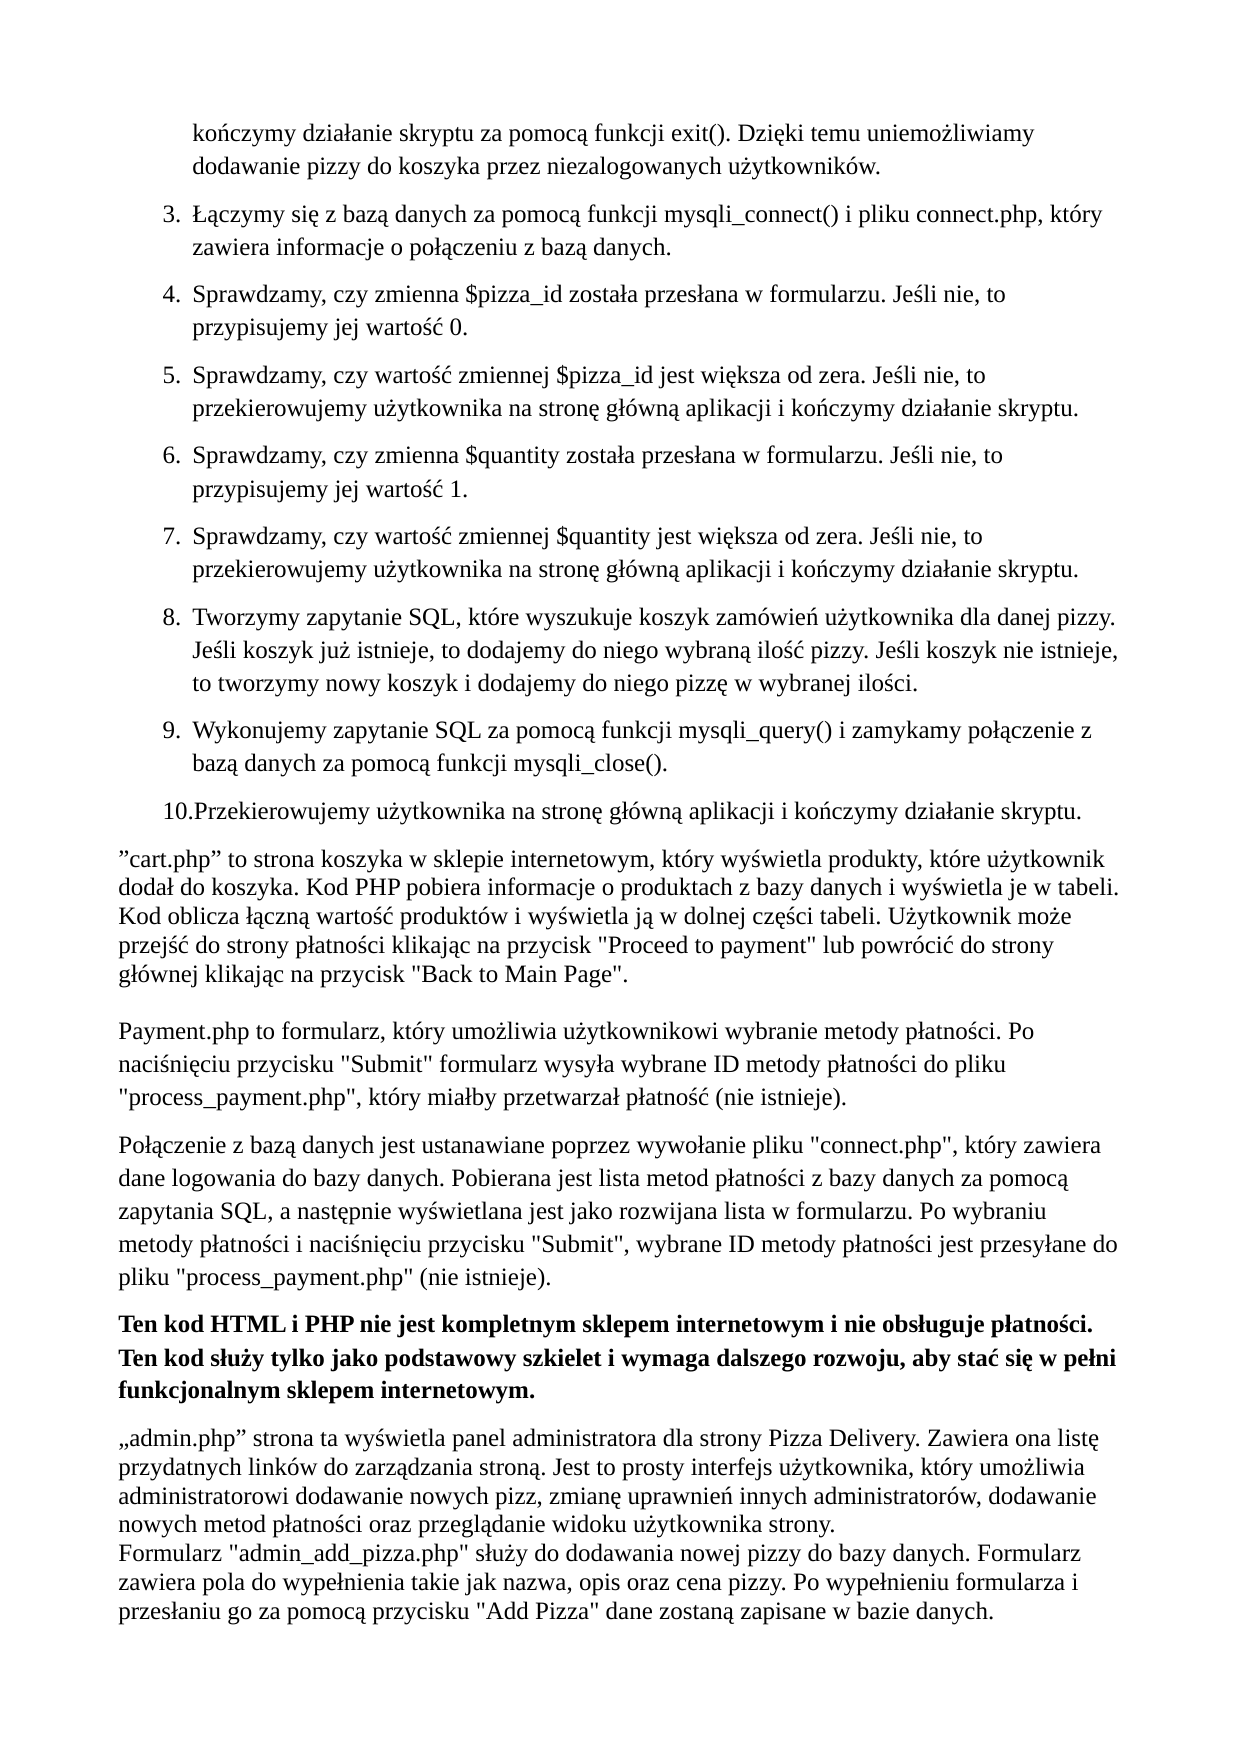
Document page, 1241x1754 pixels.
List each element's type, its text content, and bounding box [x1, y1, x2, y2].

text ”cart.php” to strona koszyka w sklepie internetowym, który wyświetla produkty, które użytkownik dodał do koszyka. Kod PHP pobiera informacje o produktach z bazy danych i wyświetla je w tabeli. Kod oblicza łączną wartość produktów i wyświetla ją w dolnej części tabeli. Użytkownik może przejść do strony płatności klikając na przycisk "Proceed to payment" lub powrócić do strony głównej klikając na przycisk "Back to Main Page". [118, 844, 1122, 987]
list Sprawdzamy, czy zmienna $pizza_id została przesłana w formularzu. Jeśli nie, to przypisujemy jej wartość 0. [162, 279, 1122, 341]
text Połączenie z bazą danych jest ustanawiane poprzez wywołanie pliku "connect.php", który zawiera dane logowania do bazy danych. Pobierana jest lista metod płatności z bazy danych za pomocą zapytania SQL, a następnie wyświetlana jest jako rozwijana lista w formularzu. Po wybraniu metody płatności i naciśnięciu przycisku "Submit", wybrane ID metody płatności jest przesyłane do pliku "process_payment.php" (nie istnieje). [118, 1130, 1122, 1291]
text Ten kod HTML i PHP nie jest kompletnym sklepem internetowym i nie obsługuje płatności. Ten kod służy tylko jako podstawowy szkielet i wymaga dalszego rozwoju, aby stać się w pełni funkcjonalnym sklepem internetowym. [118, 1309, 1122, 1404]
list Tworzymy zapytanie SQL, które wyszukuje koszyk zamówień użytkownika dla danej pizzy. Jeśli koszyk już istnieje, to dodajemy do niego wybraną ilość pizzy. Jeśli koszyk nie istnieje, to tworzymy nowy koszyk i dodajemy do niego pizzę w wybranej ilości. [162, 602, 1122, 697]
list Sprawdzamy, czy zmienna $quantity została przesłana w formularzu. Jeśli nie, to przypisujemy jej wartość 1. [162, 441, 1122, 502]
list Łączymy się z bazą danych za pomocą funkcji mysqli_connect() i pliku connect.php, który zawiera informacje o połączeniu z bazą danych. [162, 199, 1122, 261]
text Payment.php to formularz, który umożliwia użytkownikowi wybranie metody płatności. Po naciśnięciu przycisku "Submit" formularz wysyła wybrane ID metody płatności do pliku "process_payment.php", który miałby przetwarzał płatność (nie istnieje). [118, 1016, 1122, 1111]
text „admin.php” strona ta wyświetla panel administratora dla strony Pizza Delivery. Zawiera ona listę przydatnych linków do zarządzania stroną. Jest to prosty interfejs użytkownika, który umożliwia administratorowi dodawanie nowych pizz, zmianę uprawnień innych administratorów, dodawanie nowych metod płatności oraz przeglądanie widoku użytkownika strony. [118, 1423, 1122, 1538]
list Wykonujemy zapytanie SQL za pomocą funkcji mysqli_query() i zamykamy połączenie z bazą danych za pomocą funkcji mysqli_close(). [162, 716, 1122, 777]
text Formularz "admin_add_pizza.php" służy do dodawania nowej pizzy do bazy danych. Formularz zawiera pola do wypełnienia takie jak nazwa, opis oraz cena pizzy. Po wypełnieniu formularza i przesłaniu go za pomocą przycisku "Add Pizza" dane zostaną zapisane w bazie danych. [118, 1538, 1122, 1624]
list kończymy działanie skryptu za pomocą funkcji exit(). Dzięki temu uniemożliwiamy dodawanie pizzy do koszyka przez niezalogowanych użytkowników. [162, 118, 1122, 180]
list Przekierowujemy użytkownika na stronę główną aplikacji i kończymy działanie skryptu. [162, 796, 1122, 825]
list Sprawdzamy, czy wartość zmiennej $quantity jest większa od zera. Jeśli nie, to przekierowujemy użytkownika na stronę główną aplikacji i kończymy działanie skryptu. [162, 521, 1122, 583]
list Sprawdzamy, czy wartość zmiennej $pizza_id jest większa od zera. Jeśli nie, to przekierowujemy użytkownika na stronę główną aplikacji i kończymy działanie skryptu. [162, 360, 1122, 422]
